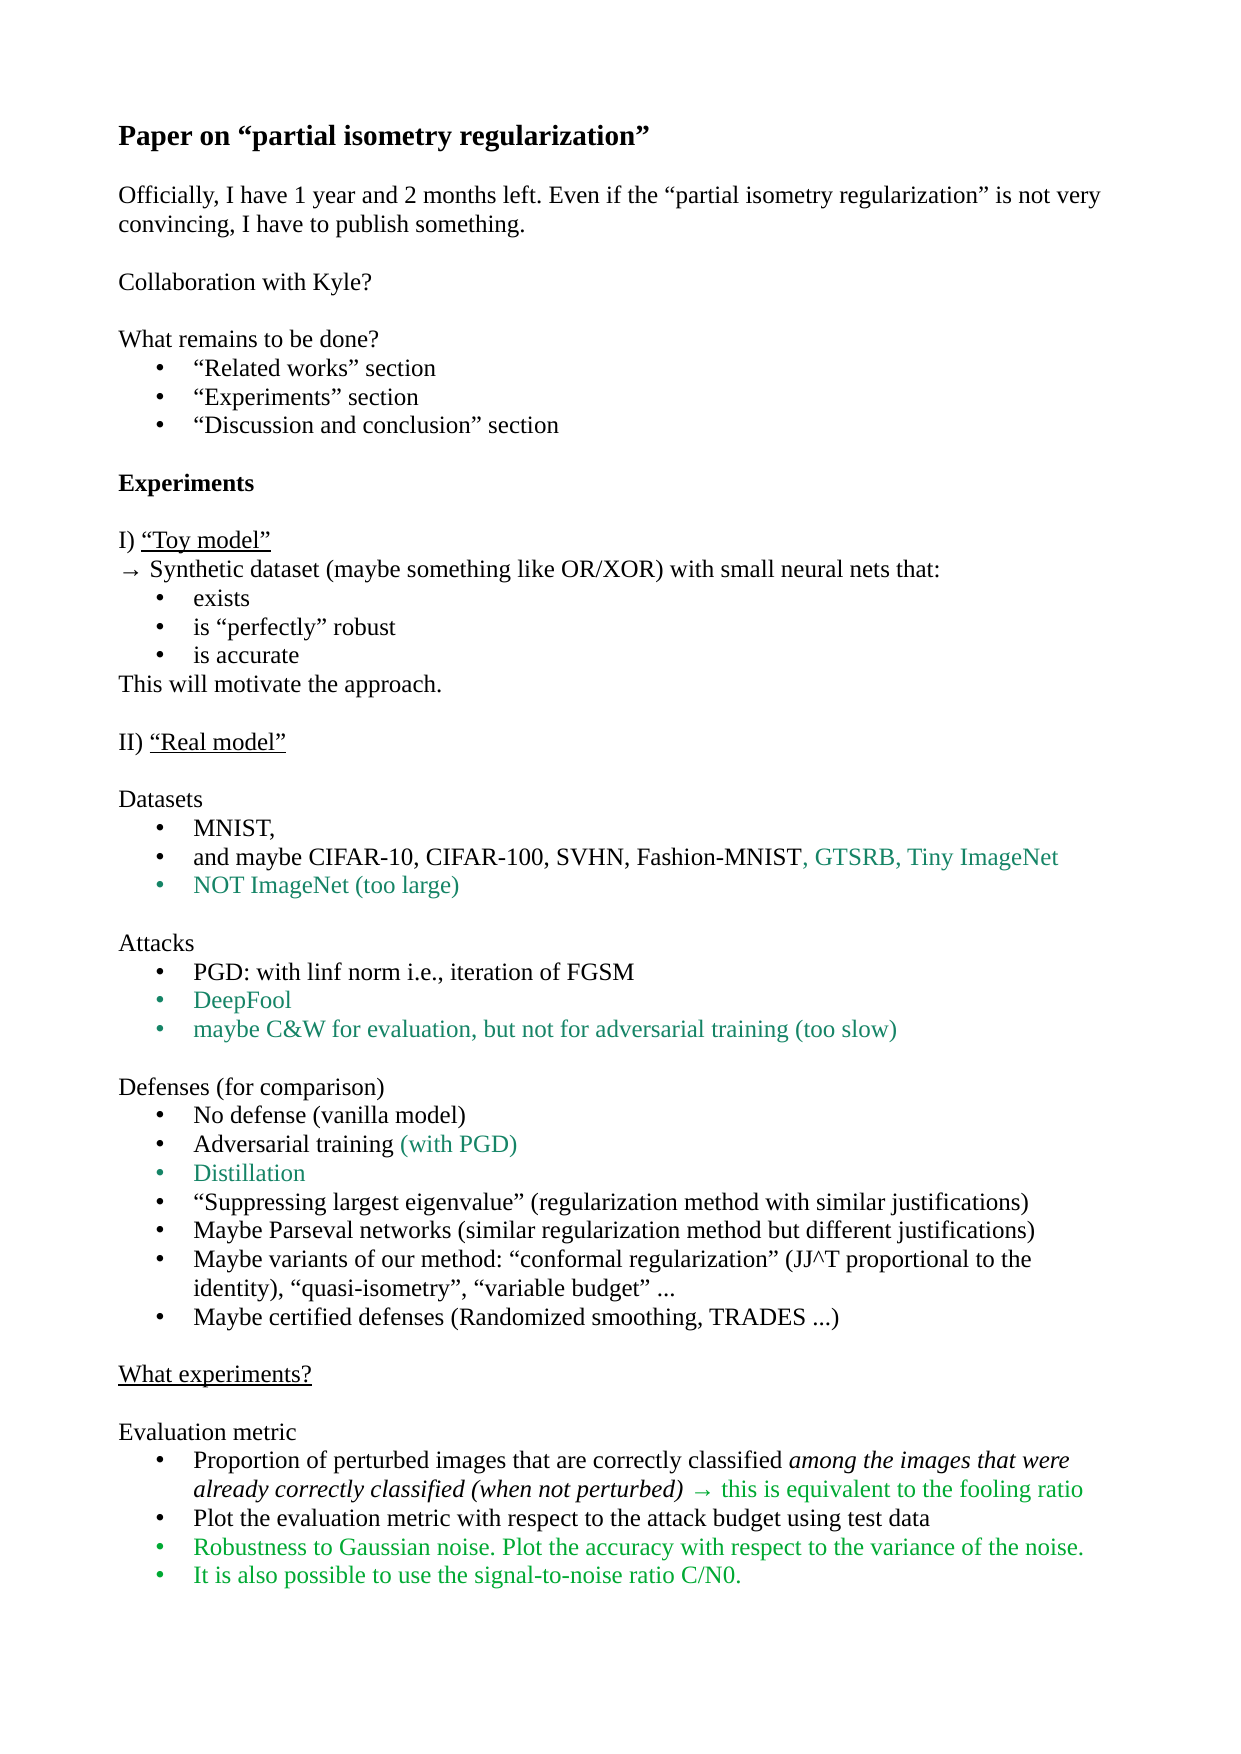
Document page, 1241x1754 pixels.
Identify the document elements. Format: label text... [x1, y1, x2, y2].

text Attacks [118, 928, 1122, 957]
text Paper on “partial isometry regularization” [118, 118, 1122, 152]
text Defenses (for comparison) [118, 1072, 1122, 1100]
list Maybe Parseval networks (similar regularization method but different justifications) [156, 1215, 1122, 1244]
list DeepFool [156, 985, 1122, 1014]
text II) “Real model” [118, 727, 1122, 755]
text What remains to be done? [118, 324, 1122, 353]
list and maybe CIFAR-10, CIFAR-100, SVHN, Fashion-MNIST, GTSRB, Tiny ImageNet [156, 842, 1122, 870]
text I) “Toy model” [118, 525, 1122, 554]
text Officially, I have 1 year and 2 months left. Even if the “partial isometry regularization” is not very convincing, I have to publish something. [118, 180, 1122, 238]
list maybe C&W for evaluation, but not for adversarial training (too slow) [156, 1014, 1122, 1043]
list “Suppressing largest eigenvalue” (regularization method with similar justifications) [156, 1187, 1122, 1215]
list Maybe certified defenses (Randomized smoothing, TRADES ...) [156, 1302, 1122, 1330]
list Adversarial training (with PGD) [156, 1129, 1122, 1158]
list Robustness to Gaussian noise. Plot the accuracy with respect to the variance of the noise. [156, 1532, 1122, 1560]
list Maybe variants of our method: “conformal regularization” (JJ^T proportional to the identity), “quasi-isometry”, “variable budget” ... [156, 1244, 1122, 1302]
list Proportion of perturbed images that are correctly classified among the images that were already correctly classified (when not perturbed) → this is equivalent to the fooling ratio [156, 1445, 1122, 1503]
text Collaboration with Kyle? [118, 267, 1122, 295]
list NOT ImageNet (too large) [156, 870, 1122, 899]
list “Related works” section [156, 353, 1122, 382]
text Datasets [118, 784, 1122, 813]
list is “perfectly” robust [156, 612, 1122, 640]
list is accurate [156, 640, 1122, 669]
list MNIST, [156, 813, 1122, 842]
text Experiments [118, 468, 1122, 497]
text → Synthetic dataset (maybe something like OR/XOR) with small neural nets that: [118, 554, 1122, 583]
list It is also possible to use the signal-to-noise ratio C/N0. [156, 1560, 1122, 1589]
list exists [156, 583, 1122, 612]
list “Experiments” section [156, 382, 1122, 410]
text This will motivate the approach. [118, 669, 1122, 698]
list “Discussion and conclusion” section [156, 410, 1122, 439]
list PGD: with linf norm i.e., iteration of FGSM [156, 957, 1122, 985]
list No defense (vanilla model) [156, 1100, 1122, 1129]
list Distillation [156, 1158, 1122, 1187]
text What experiments? [118, 1359, 1122, 1388]
text Evaluation metric [118, 1417, 1122, 1445]
list Plot the evaluation metric with respect to the attack budget using test data [156, 1503, 1122, 1532]
